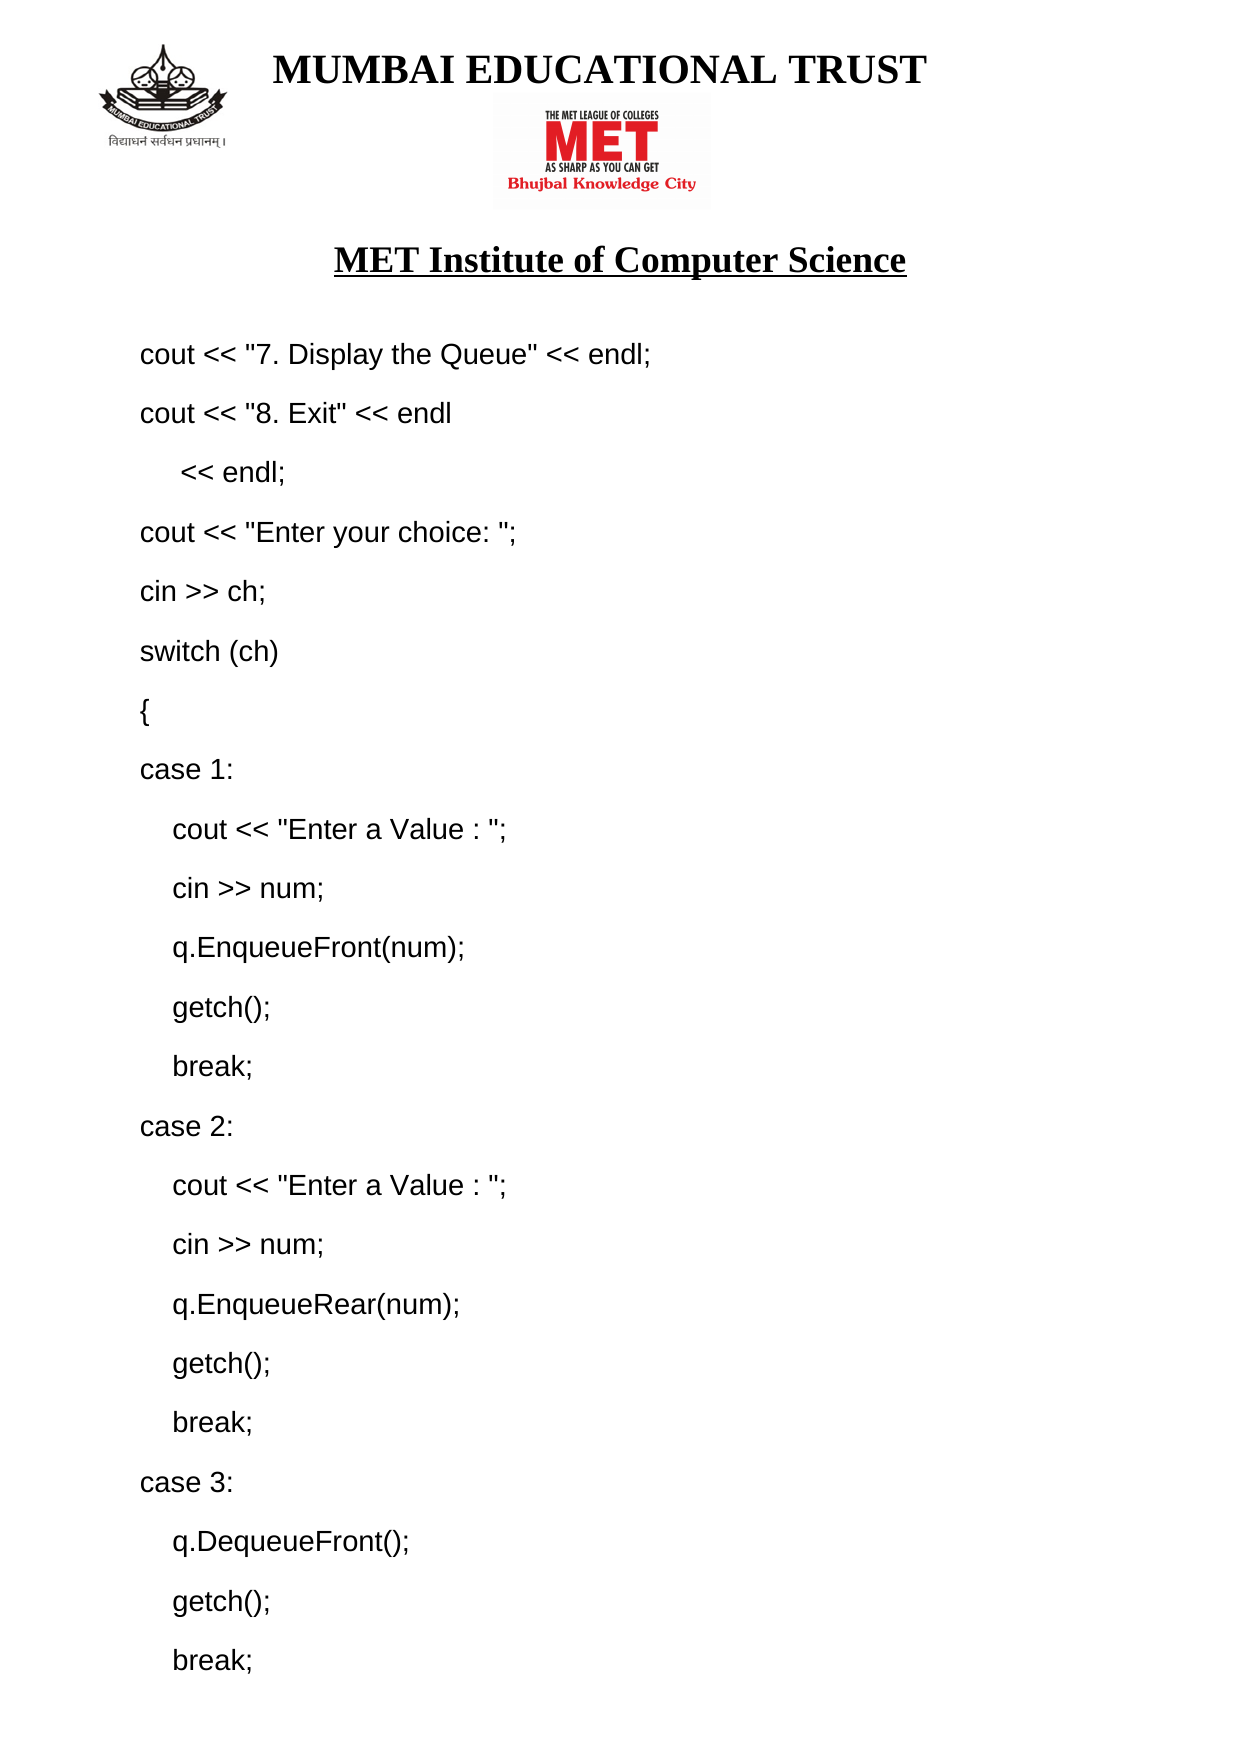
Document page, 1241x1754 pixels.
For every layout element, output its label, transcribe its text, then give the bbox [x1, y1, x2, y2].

text { [75, 693, 1165, 726]
text case 2: [75, 1108, 1165, 1142]
text cin >> ch; [75, 574, 1165, 608]
text break; [75, 1405, 1165, 1439]
text << endl; [75, 455, 1165, 489]
text case 3: [75, 1465, 1165, 1498]
picture [492, 92, 712, 210]
text q.DequeueFront(); [75, 1524, 1165, 1558]
text break; [75, 1049, 1165, 1083]
text getch(); [75, 990, 1165, 1023]
text q.EnqueueFront(num); [75, 930, 1165, 964]
text case 1: [75, 752, 1165, 786]
text cout << "Enter a Value : "; [75, 1168, 1165, 1201]
text cin >> num; [75, 871, 1165, 904]
text break; [75, 1643, 1165, 1676]
text cout << "8. Exit" << endl [75, 396, 1165, 429]
picture [98, 44, 228, 148]
text getch(); [75, 1583, 1165, 1617]
text q.EnqueueRear(num); [75, 1287, 1165, 1320]
text cout << "Enter your choice: "; [75, 515, 1165, 548]
text cin >> num; [75, 1227, 1165, 1261]
text switch (ch) [75, 633, 1165, 667]
text cout << "7. Display the Queue" << endl; [75, 337, 1165, 370]
text cout << "Enter a Value : "; [75, 812, 1165, 845]
text getch(); [75, 1346, 1165, 1379]
